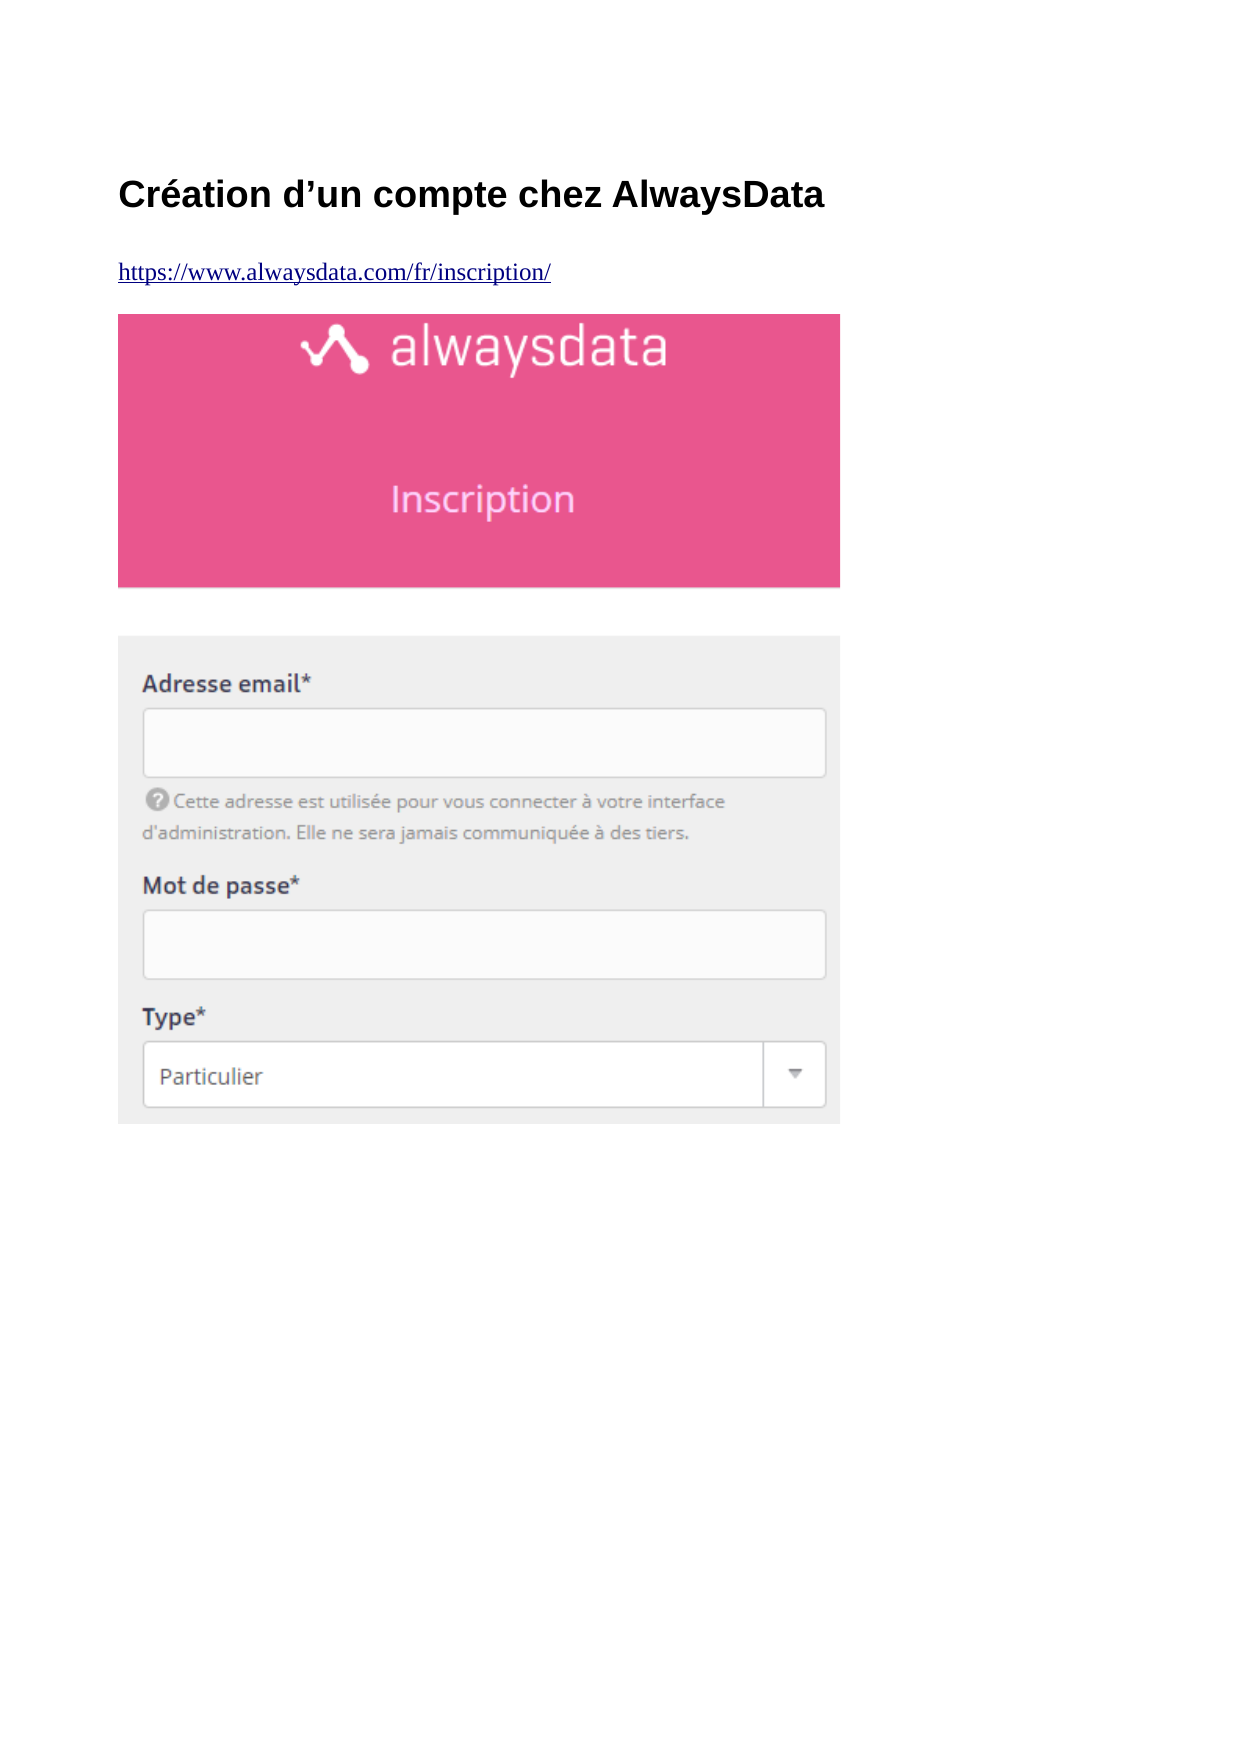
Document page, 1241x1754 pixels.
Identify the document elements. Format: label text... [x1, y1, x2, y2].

subtitle Création d’un compte chez AlwaysData [118, 172, 1122, 216]
text https://www.alwaysdata.com/fr/inscription/ [118, 257, 1122, 286]
picture [118, 314, 840, 1124]
